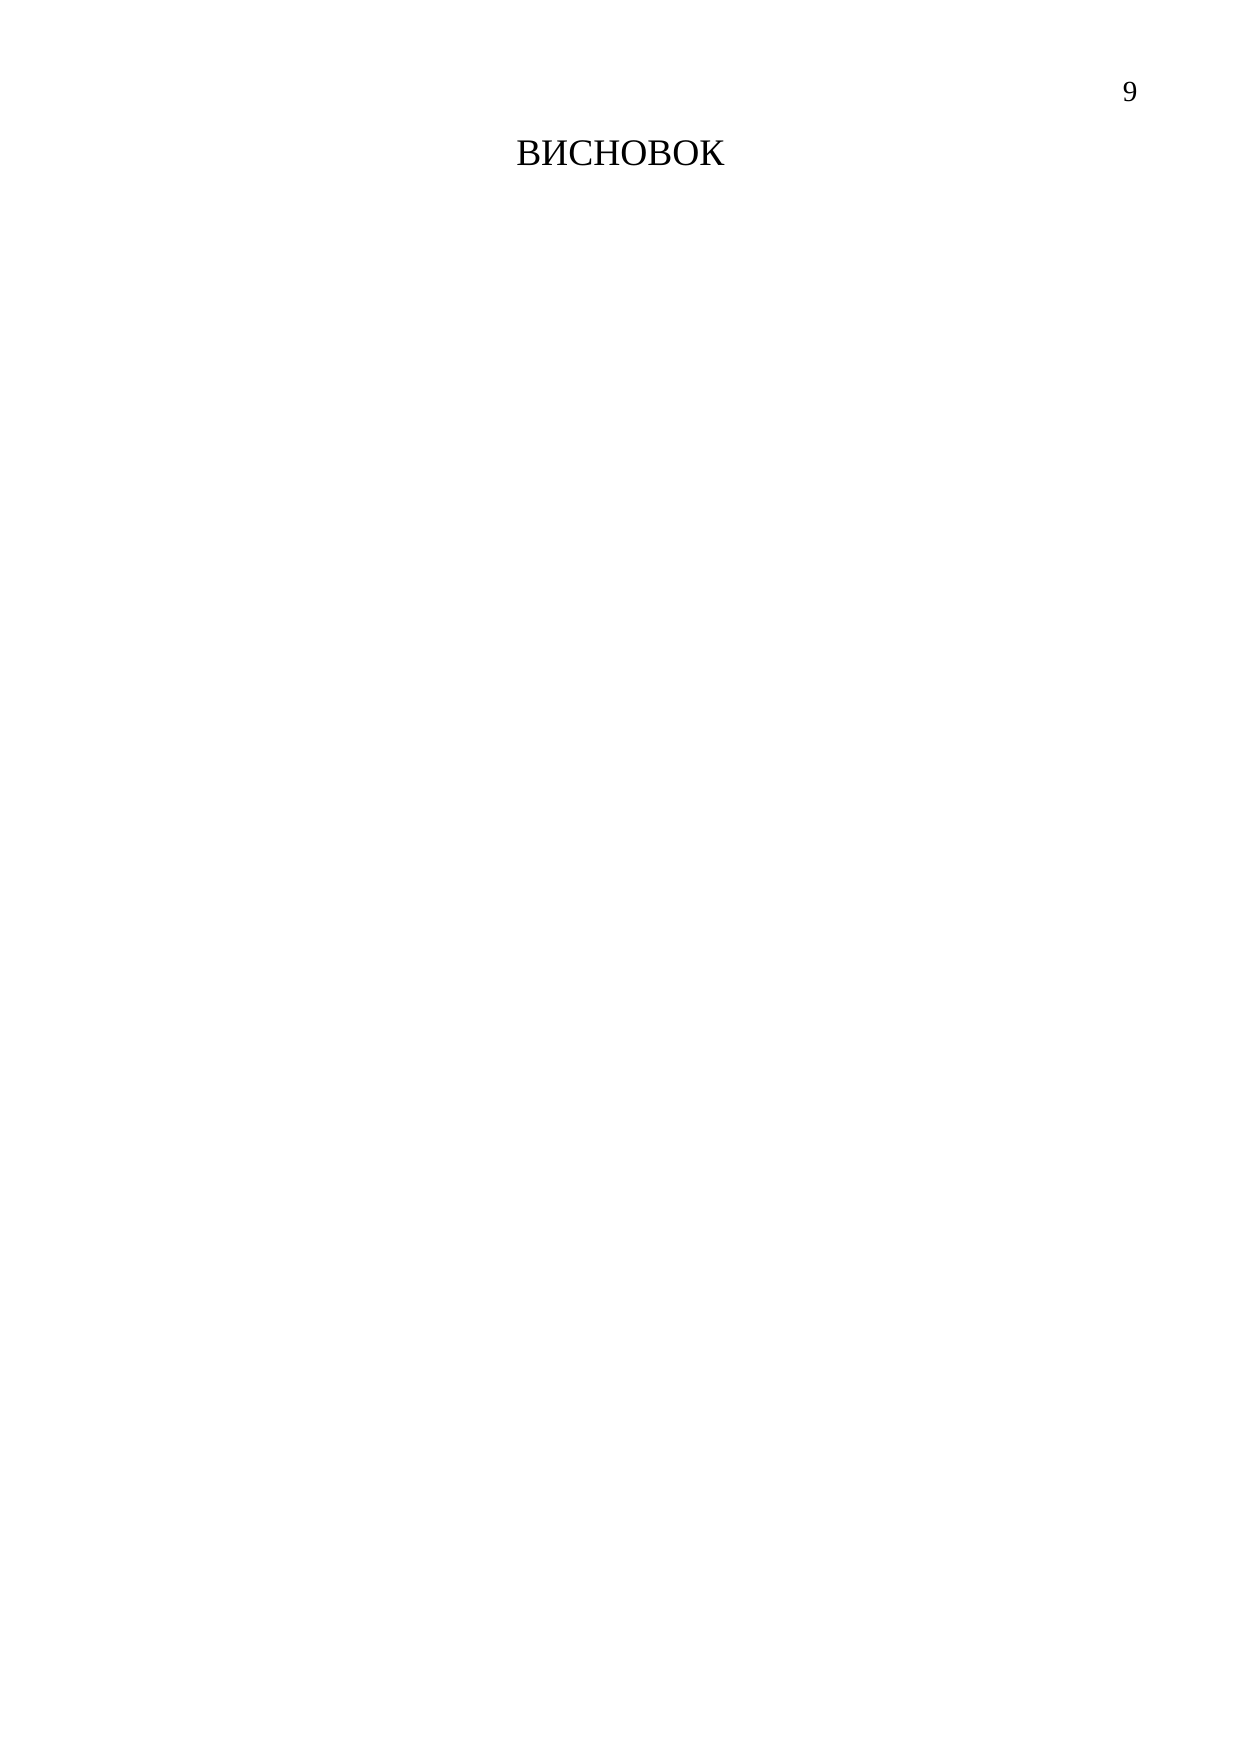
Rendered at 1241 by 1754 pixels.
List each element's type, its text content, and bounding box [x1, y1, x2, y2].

subtitle Висновок [118, 130, 1122, 173]
